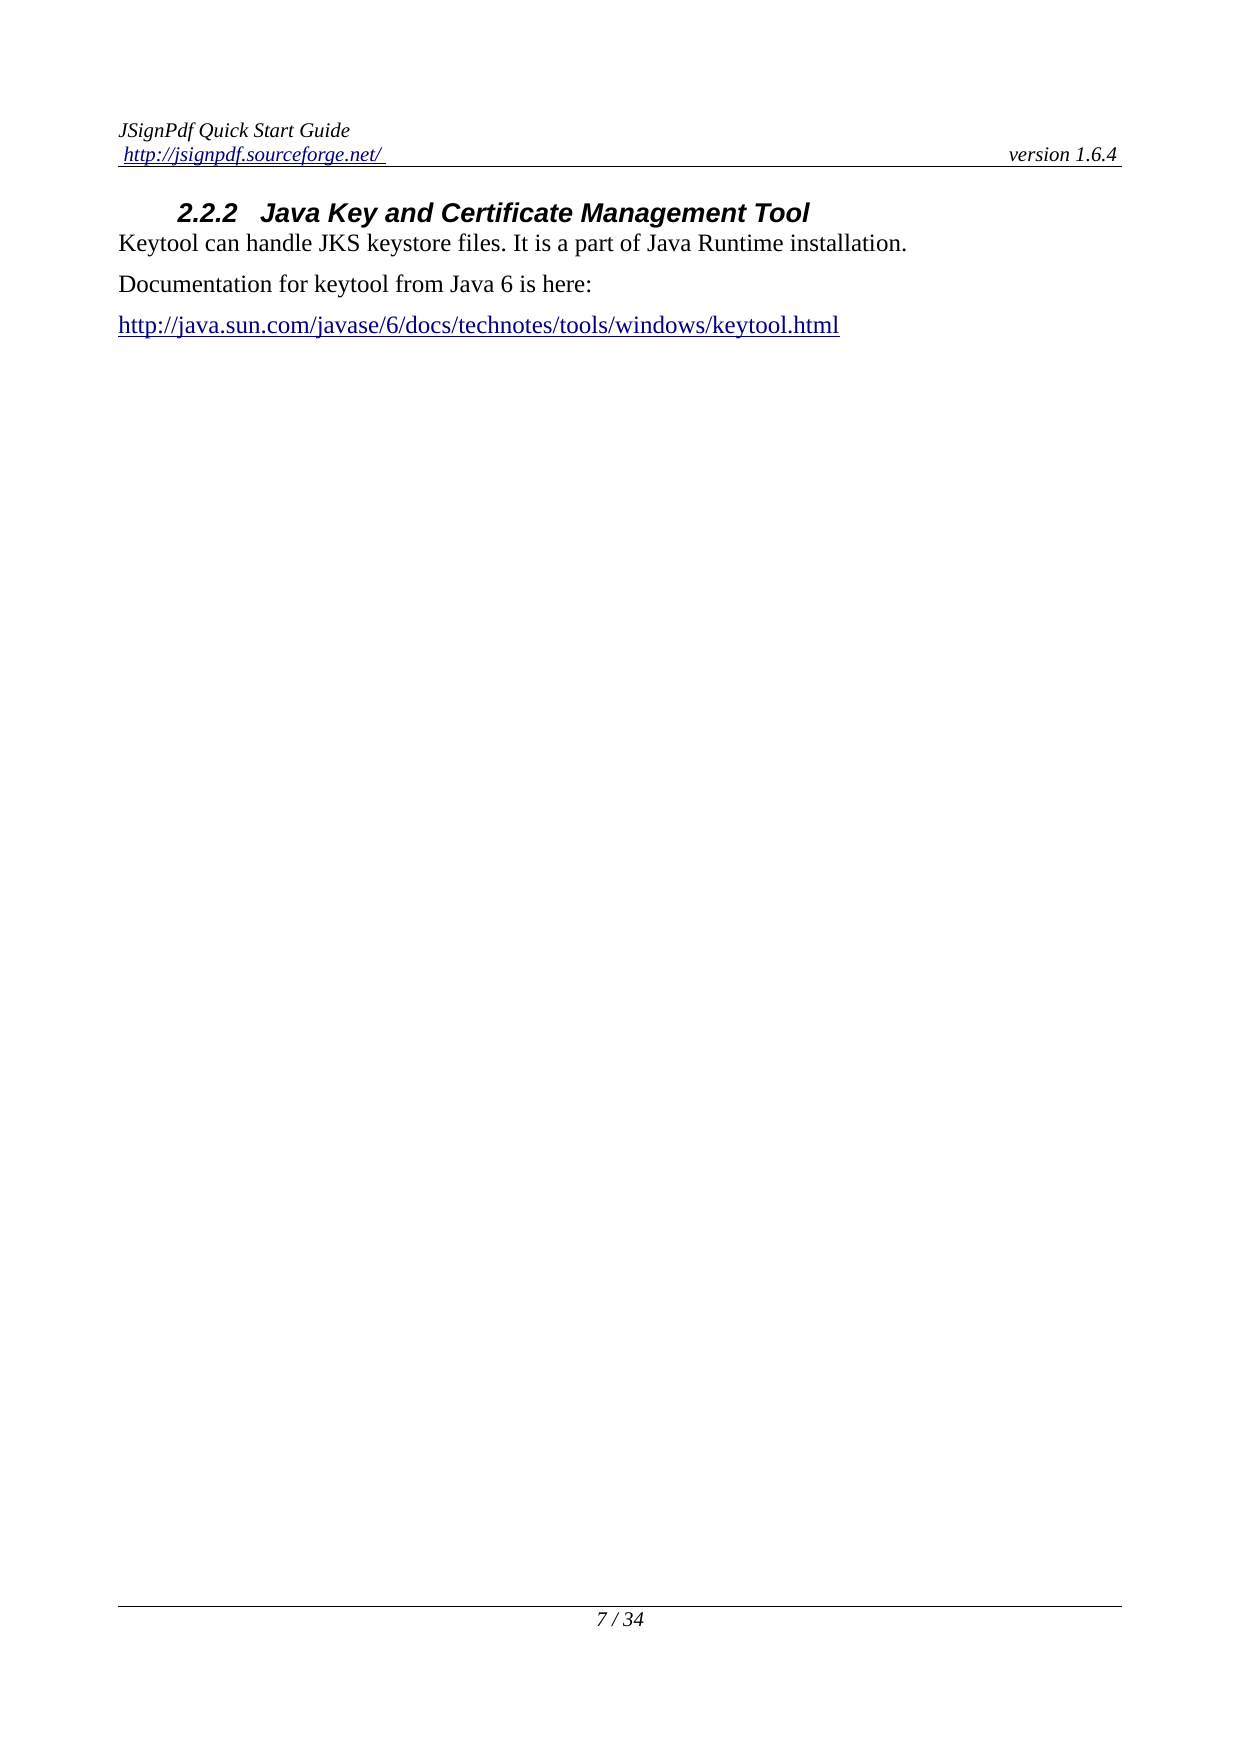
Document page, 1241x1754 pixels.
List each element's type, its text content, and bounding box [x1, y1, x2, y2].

text http://java.sun.com/javase/6/docs/technotes/tools/windows/keytool.html [118, 311, 1122, 339]
subtitle Java Key and Certificate Management Tool [177, 197, 1122, 228]
text Keytool can handle JKS keystore files. It is a part of Java Runtime installation. [118, 228, 1122, 257]
text Documentation for keytool from Java 6 is here: [118, 269, 1122, 298]
